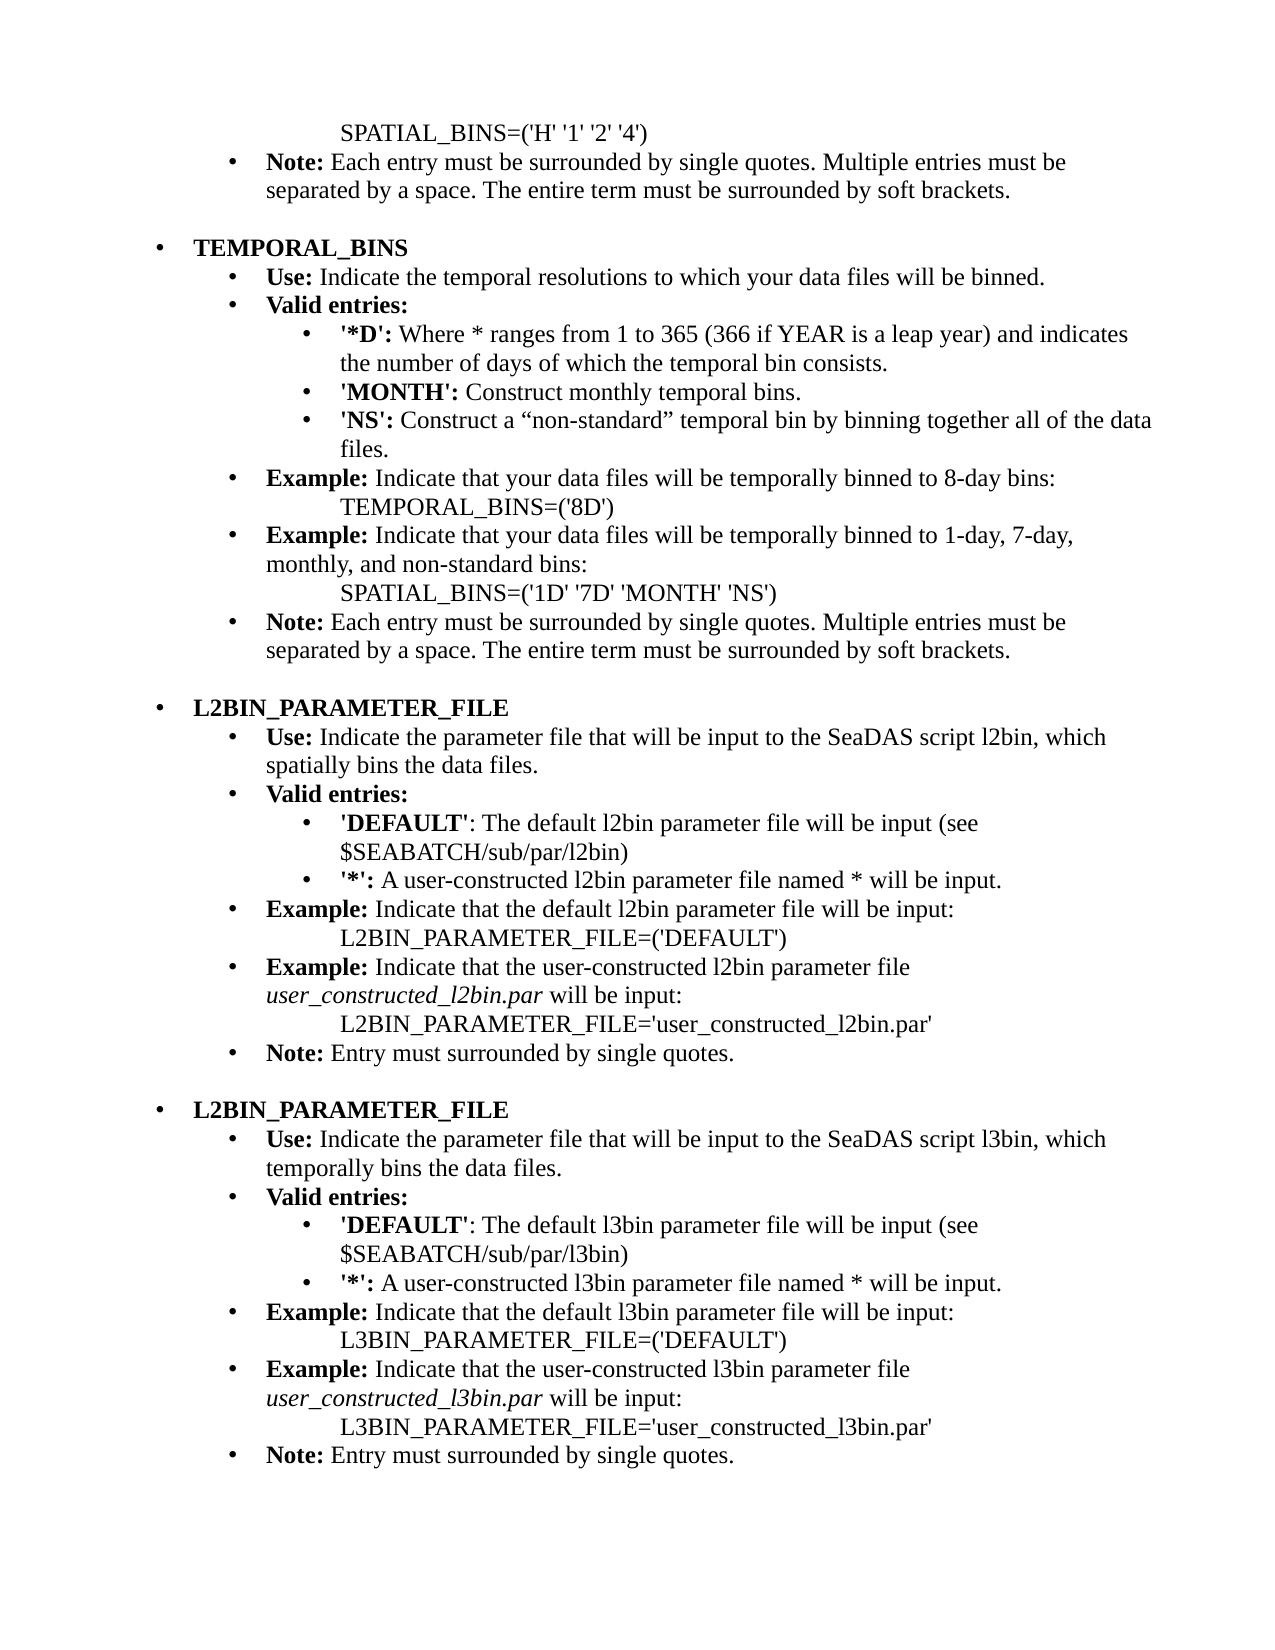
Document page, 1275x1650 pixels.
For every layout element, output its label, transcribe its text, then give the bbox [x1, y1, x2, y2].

list TEMPORAL_BINS [156, 233, 1157, 262]
list '*D': Where * ranges from 1 to 365 (366 if YEAR is a leap year) and indicates the number of days of which the temporal bin consists. [302, 319, 1157, 377]
list 'DEFAULT': The default l2bin parameter file will be input (see $SEABATCH/sub/par/l2bin) [302, 808, 1157, 866]
list Use: Indicate the parameter file that will be input to the SeaDAS script l2bin, which spatially bins the data files. [228, 722, 1157, 779]
list '*': A user-constructed l2bin parameter file named * will be input. [302, 866, 1157, 894]
list Use: Indicate the parameter file that will be input to the SeaDAS script l3bin, which temporally bins the data files. [228, 1124, 1157, 1182]
list L2BIN_PARAMETER_FILE='user_constructed_l2bin.par' [302, 1009, 1157, 1038]
list SPATIAL_BINS=('1D' '7D' 'MONTH' 'NS') [302, 578, 1157, 607]
list 'NS': Construct a “non-standard” temporal bin by binning together all of the data files. [302, 406, 1157, 463]
list Note: Entry must surrounded by single quotes. [228, 1441, 1157, 1469]
list L2BIN_PARAMETER_FILE=('DEFAULT') [302, 923, 1157, 952]
list Example: Indicate that your data files will be temporally binned to 1-day, 7-day, monthly, and non-standard bins: [228, 521, 1157, 578]
list L2BIN_PARAMETER_FILE [156, 693, 1157, 722]
list Use: Indicate the temporal resolutions to which your data files will be binned. [228, 262, 1157, 291]
list '*': A user-constructed l3bin parameter file named * will be input. [302, 1268, 1157, 1297]
list Note: Each entry must be surrounded by single quotes. Multiple entries must be separated by a space. The entire term must be surrounded by soft brackets. [228, 607, 1157, 664]
list Example: Indicate that the default l2bin parameter file will be input: [228, 894, 1157, 923]
list L2BIN_PARAMETER_FILE [156, 1096, 1157, 1124]
list L3BIN_PARAMETER_FILE=('DEFAULT') [302, 1326, 1157, 1354]
list Example: Indicate that your data files will be temporally binned to 8-day bins: [228, 463, 1157, 492]
list Valid entries: [228, 1182, 1157, 1211]
list 'DEFAULT': The default l3bin parameter file will be input (see $SEABATCH/sub/par/l3bin) [302, 1211, 1157, 1268]
list Example: Indicate that the default l3bin parameter file will be input: [228, 1297, 1157, 1326]
list Note: Entry must surrounded by single quotes. [228, 1038, 1157, 1067]
list Note: Each entry must be surrounded by single quotes. Multiple entries must be separated by a space. The entire term must be surrounded by soft brackets. [228, 147, 1157, 204]
list L3BIN_PARAMETER_FILE='user_constructed_l3bin.par' [302, 1412, 1157, 1441]
list Valid entries: [228, 779, 1157, 808]
list Valid entries: [228, 291, 1157, 319]
list 'MONTH': Construct monthly temporal bins. [302, 377, 1157, 406]
list TEMPORAL_BINS=('8D') [302, 492, 1157, 521]
list Example: Indicate that the user-constructed l2bin parameter file user_constructed_l2bin.par will be input: [228, 952, 1157, 1009]
list Example: Indicate that the user-constructed l3bin parameter file user_constructed_l3bin.par will be input: [228, 1354, 1157, 1412]
list SPATIAL_BINS=('H' '1' '2' '4') [302, 118, 1157, 147]
